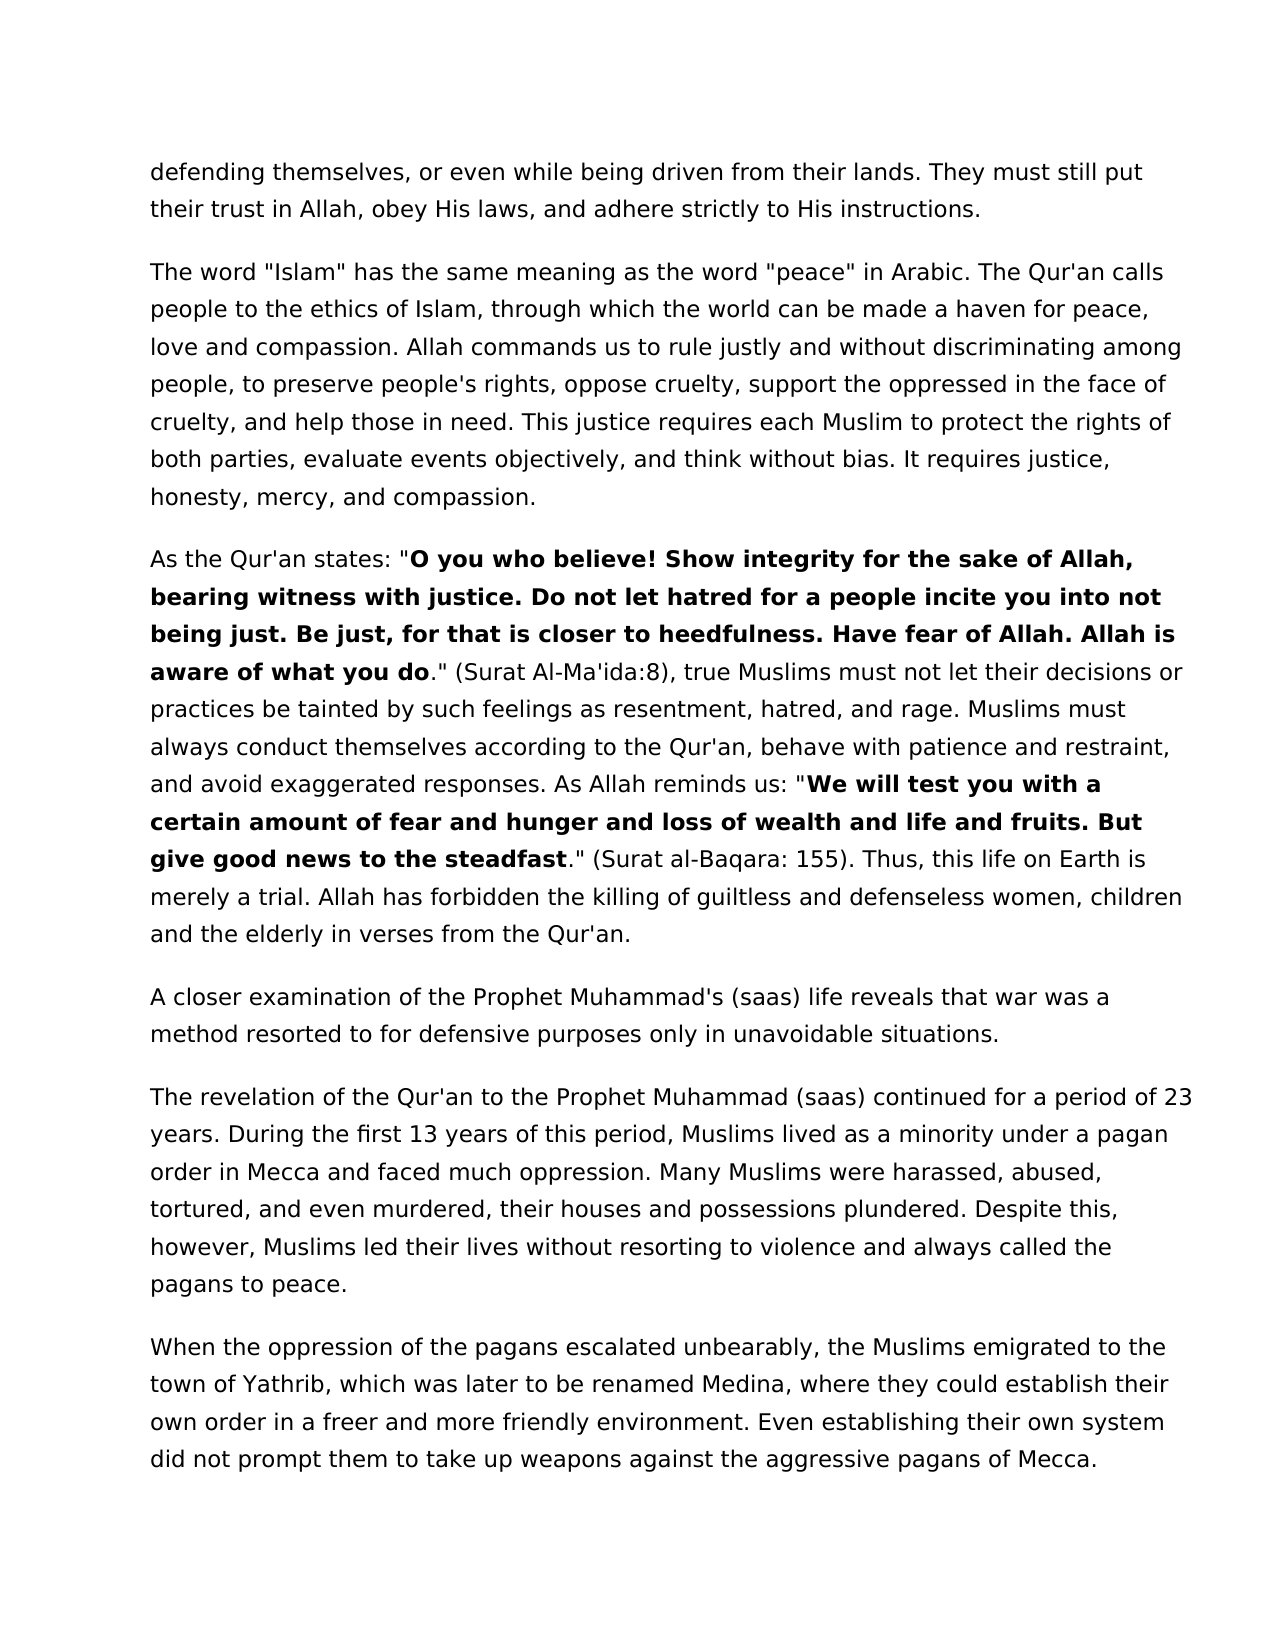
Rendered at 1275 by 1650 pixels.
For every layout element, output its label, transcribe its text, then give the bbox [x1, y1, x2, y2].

text A closer examination of the Prophet Muhammad's (saas) life reveals that war was a method resorted to for defensive purposes only in unavoidable situations. [150, 975, 1200, 1050]
text defending themselves, or even while being driven from their lands. They must still put their trust in Allah, obey His laws, and adhere strictly to His instructions. [150, 150, 1200, 225]
text When the oppression of the pagans escalated unbearably, the Muslims emigrated to the town of Yathrib, which was later to be renamed Medina, where they could establish their own order in a freer and more friendly environment. Even establishing their own system did not prompt them to take up weapons against the aggressive pagans of Mecca. [150, 1325, 1200, 1475]
text As the Qur'an states: "O you who believe! Show integrity for the sake of Allah, bearing witness with justice. Do not let hatred for a people incite you into not being just. Be just, for that is closer to heedfulness. Have fear of Allah. Allah is aware of what you do." (Surat Al-Ma'ida:8), true Muslims must not let their decisions or practices be tainted by such feelings as resentment, hatred, and rage. Muslims must always conduct themselves according to the Qur'an, behave with patience and restraint, and avoid exaggerated responses. As Allah reminds us: "We will test you with a certain amount of fear and hunger and loss of wealth and life and fruits. But give good news to the steadfast." (Surat al-Baqara: 155). Thus, this life on Earth is merely a trial. Allah has forbidden the killing of guiltless and defenseless women, children and the elderly in verses from the Qur'an. [150, 537, 1200, 950]
text The word "Islam" has the same meaning as the word "peace" in Arabic. The Qur'an calls people to the ethics of Islam, through which the world can be made a haven for peace, love and compassion. Allah commands us to rule justly and without discriminating among people, to preserve people's rights, oppose cruelty, support the oppressed in the face of cruelty, and help those in need. This justice requires each Muslim to protect the rights of both parties, evaluate events objectively, and think without bias. It requires justice, honesty, mercy, and compassion. [150, 250, 1200, 512]
text The revelation of the Qur'an to the Prophet Muhammad (saas) continued for a period of 23 years. During the first 13 years of this period, Muslims lived as a minority under a pagan order in Mecca and faced much oppression. Many Muslims were harassed, abused, tortured, and even murdered, their houses and possessions plundered. Despite this, however, Muslims led their lives without resorting to violence and always called the pagans to peace. [150, 1075, 1200, 1300]
